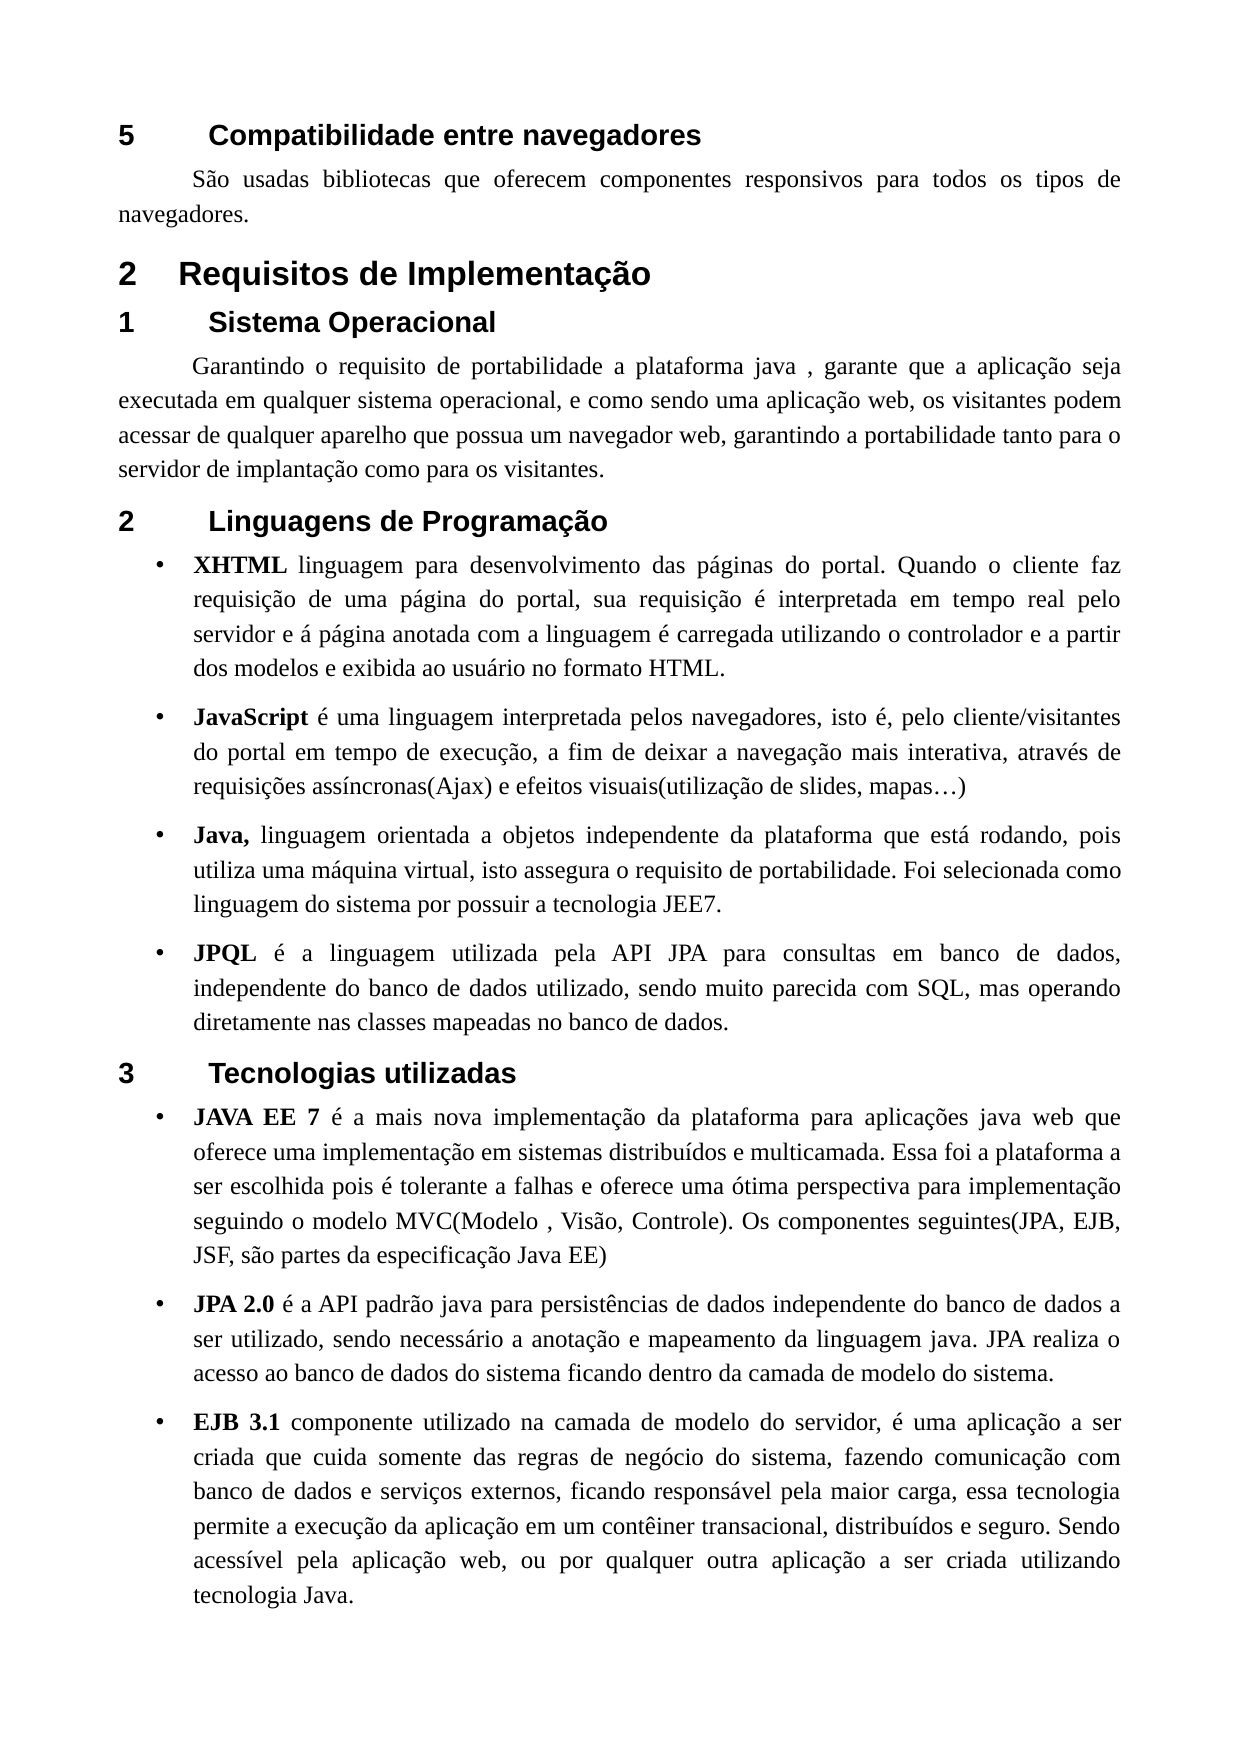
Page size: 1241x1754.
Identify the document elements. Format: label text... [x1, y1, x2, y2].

subtitle Tecnologias utilizadas [118, 1056, 1122, 1090]
subtitle Compatibilidade entre navegadores [118, 118, 1122, 152]
list JPQL é a linguagem utilizada pela API JPA para consultas em banco de dados, independente do banco de dados utilizado, sendo muito parecida com SQL, mas operando diretamente nas classes mapeadas no banco de dados. [156, 938, 1122, 1036]
list EJB 3.1 componente utilizado na camada de modelo do servidor, é uma aplicação a ser criada que cuida somente das regras de negócio do sistema, fazendo comunicação com banco de dados e serviços externos, ficando responsável pela maior carga, essa tecnologia permite a execução da aplicação em um contêiner transacional, distribuídos e seguro. Sendo acessível pela aplicação web, ou por qualquer outra aplicação a ser criada utilizando tecnologia Java. [156, 1407, 1122, 1608]
list JavaScript é uma linguagem interpretada pelos navegadores, isto é, pelo cliente/visitantes do portal em tempo de execução, a fim de deixar a navegação mais interativa, através de requisições assíncronas(Ajax) e efeitos visuais(utilização de slides, mapas…) [156, 702, 1122, 800]
subtitle Requisitos de Implementação [118, 254, 1122, 293]
subtitle Linguagens de Programação [118, 504, 1122, 537]
text São usadas bibliotecas que oferecem componentes responsivos para todos os tipos de navegadores. [118, 164, 1122, 227]
list Java, linguagem orientada a objetos independente da plataforma que está rodando, pois utiliza uma máquina virtual, isto assegura o requisito de portabilidade. Foi selecionada como linguagem do sistema por possuir a tecnologia JEE7. [156, 820, 1122, 918]
text Garantindo o requisito de portabilidade a plataforma java , garante que a aplicação seja executada em qualquer sistema operacional, e como sendo uma aplicação web, os visitantes podem acessar de qualquer aparelho que possua um navegador web, garantindo a portabilidade tanto para o servidor de implantação como para os visitantes. [118, 351, 1122, 483]
list JPA 2.0 é a API padrão java para persistências de dados independente do banco de dados a ser utilizado, sendo necessário a anotação e mapeamento da linguagem java. JPA realiza o acesso ao banco de dados do sistema ficando dentro da camada de modelo do sistema. [156, 1289, 1122, 1387]
list XHTML linguagem para desenvolvimento das páginas do portal. Quando o cliente faz requisição de uma página do portal, sua requisição é interpretada em tempo real pelo servidor e á página anotada com a linguagem é carregada utilizando o controlador e a partir dos modelos e exibida ao usuário no formato HTML. [156, 550, 1122, 682]
subtitle Sistema Operacional [118, 305, 1122, 339]
list JAVA EE 7 é a mais nova implementação da plataforma para aplicações java web que oferece uma implementação em sistemas distribuídos e multicamada. Essa foi a plataforma a ser escolhida pois é tolerante a falhas e oferece uma ótima perspectiva para implementação seguindo o modelo MVC(Modelo , Visão, Controle). Os componentes seguintes(JPA, EJB, JSF, são partes da especificação Java EE) [156, 1102, 1122, 1269]
